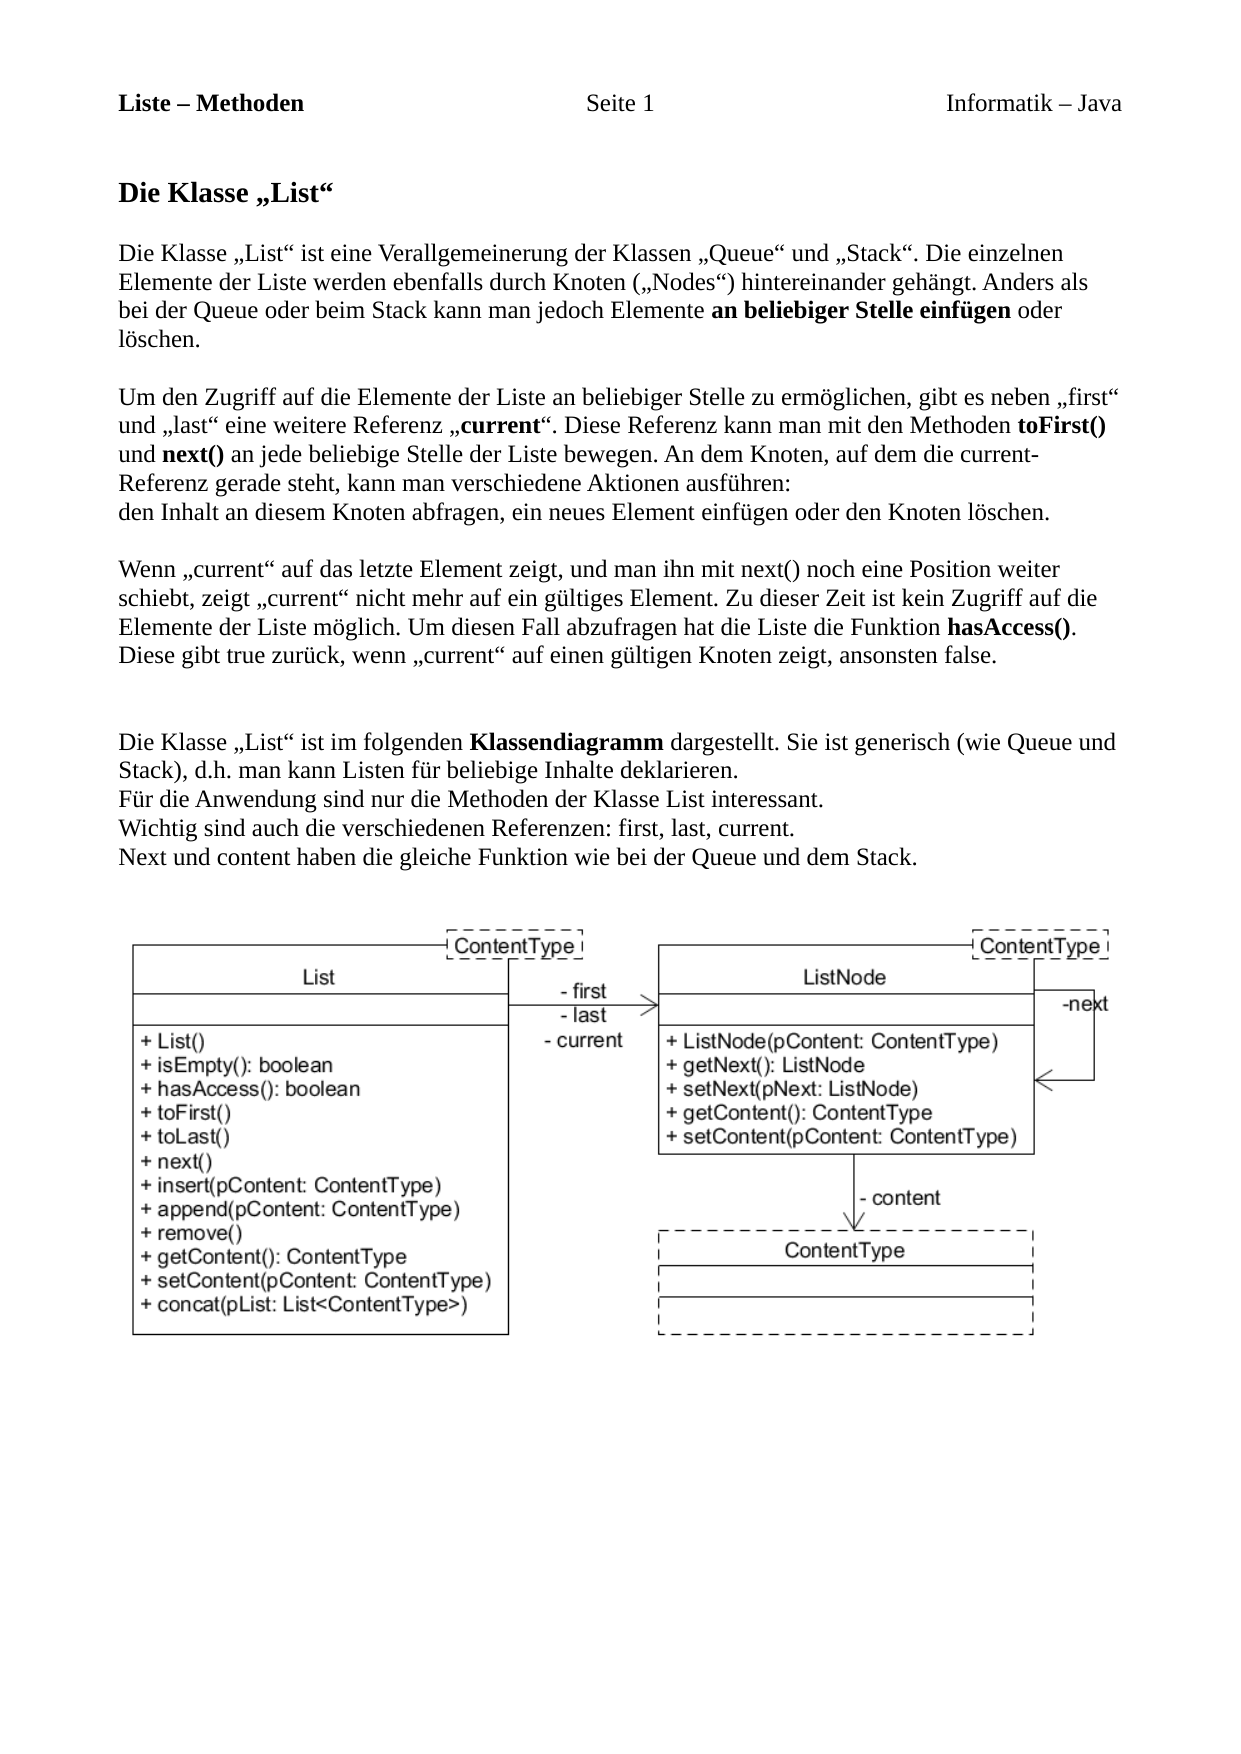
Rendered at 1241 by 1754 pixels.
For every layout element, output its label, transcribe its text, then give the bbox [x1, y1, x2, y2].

text Für die Anwendung sind nur die Methoden der Klasse List interessant. [118, 784, 1122, 813]
text Wenn „current“ auf das letzte Element zeigt, und man ihn mit next() noch eine Position weiter schiebt, zeigt „current“ nicht mehr auf ein gültiges Element. Zu dieser Zeit ist kein Zugriff auf die Elemente der Liste möglich. Um diesen Fall abzufragen hat die Liste die Funktion hasAccess(). Diese gibt true zurück, wenn „current“ auf einen gültigen Knoten zeigt, ansonsten false. [118, 554, 1122, 669]
text Next und content haben die gleiche Funktion wie bei der Queue und dem Stack. [118, 842, 1122, 870]
text Die Klasse „List“ [118, 176, 1122, 209]
text den Inhalt an diesem Knoten abfragen, ein neues Element einfügen oder den Knoten löschen. [118, 497, 1122, 525]
text Die Klasse „List“ ist im folgenden Klassendiagramm dargestellt. Sie ist generisch (wie Queue und Stack), d.h. man kann Listen für beliebige Inhalte deklarieren. [118, 727, 1122, 784]
text Wichtig sind auch die verschiedenen Referenzen: first, last, current. [118, 813, 1122, 842]
picture [130, 927, 1110, 1339]
text Die Klasse „List“ ist eine Verallgemeinerung der Klassen „Queue“ und „Stack“. Die einzelnen Elemente der Liste werden ebenfalls durch Knoten („Nodes“) hintereinander gehängt. Anders als bei der Queue oder beim Stack kann man jedoch Elemente an beliebiger Stelle einfügen oder löschen. [118, 238, 1122, 353]
text Um den Zugriff auf die Elemente der Liste an beliebiger Stelle zu ermöglichen, gibt es neben „first“ und „last“ eine weitere Referenz „current“. Diese Referenz kann man mit den Methoden toFirst() und next() an jede beliebige Stelle der Liste bewegen. An dem Knoten, auf dem die current-Referenz gerade steht, kann man verschiedene Aktionen ausführen: [118, 382, 1122, 497]
